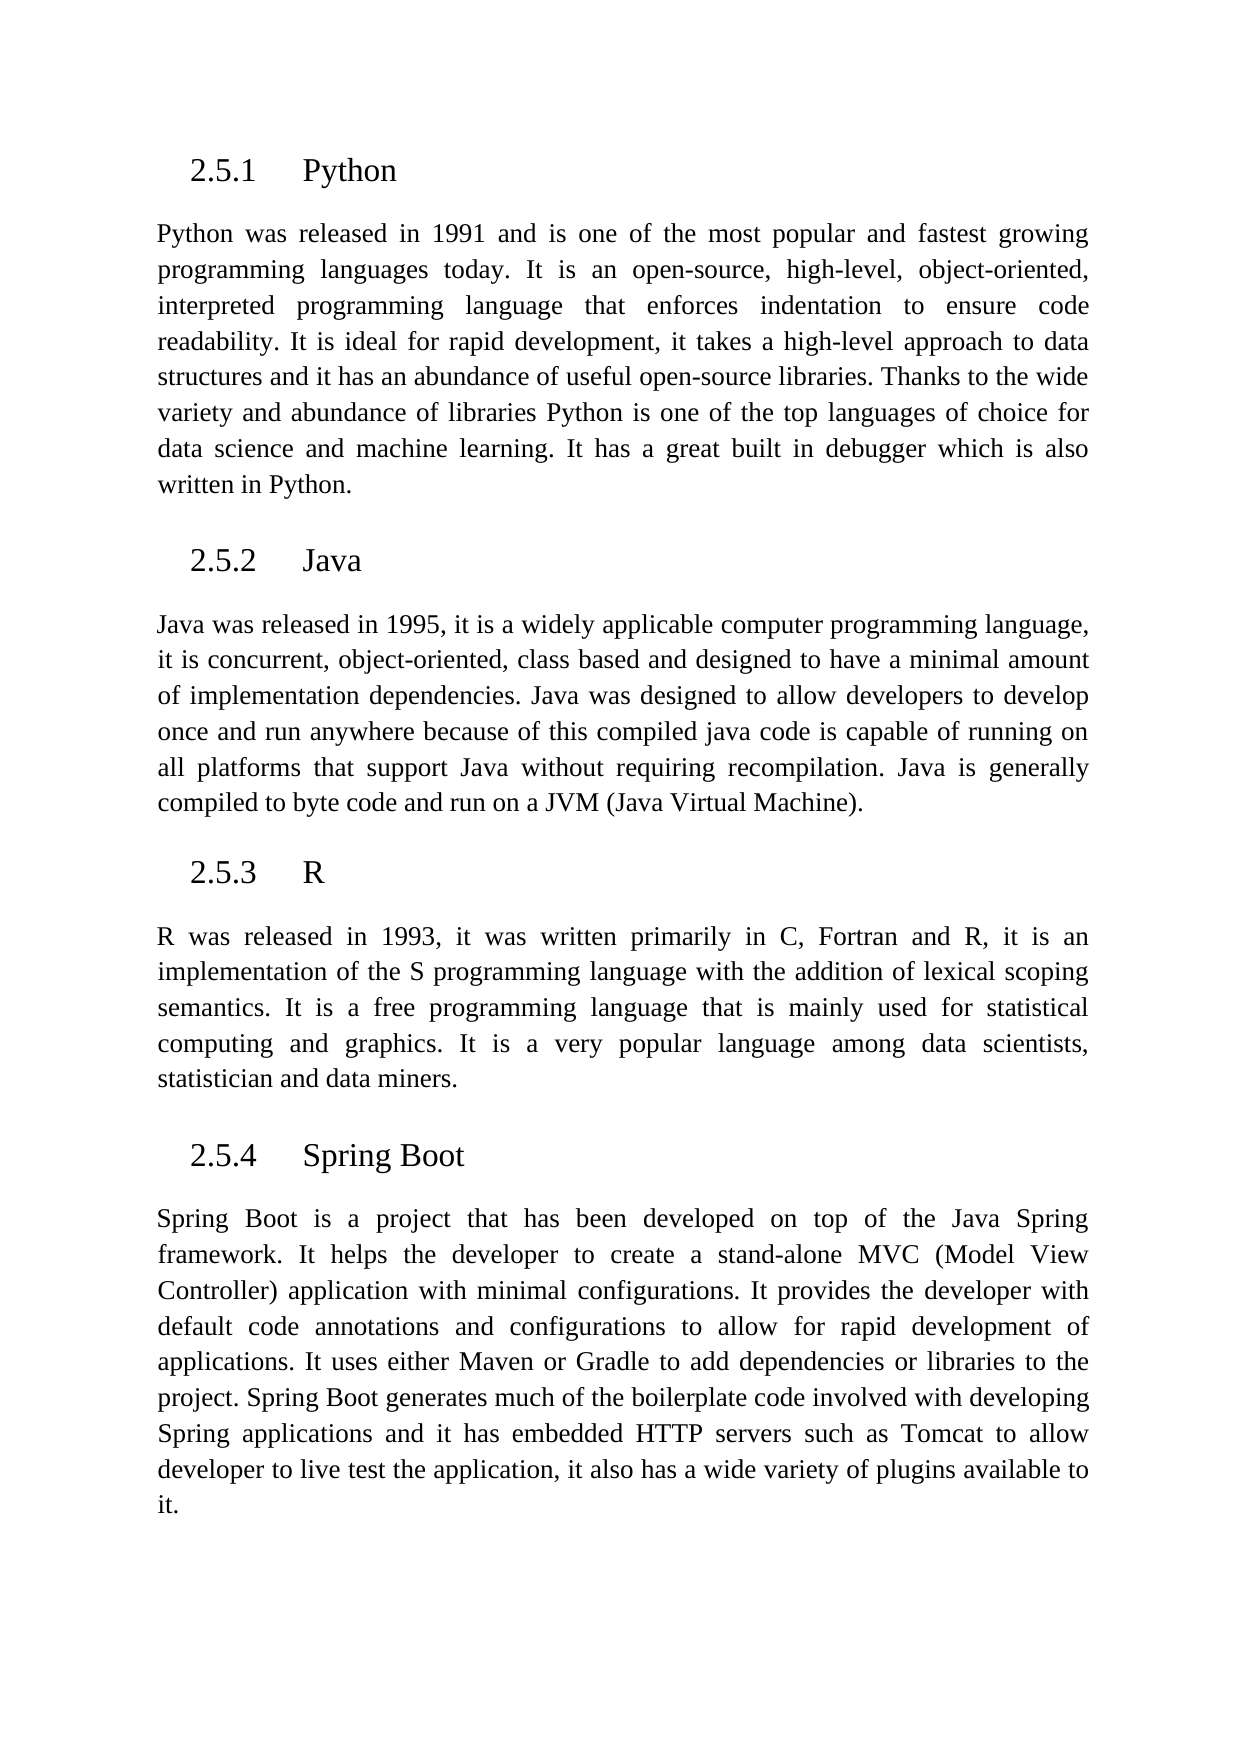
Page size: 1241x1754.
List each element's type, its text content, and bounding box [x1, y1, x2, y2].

subtitle Python [190, 150, 1090, 188]
text Python was released in 1991 and is one of the most popular and fastest growing programming languages today. It is an open-source, high-level, object-oriented, interpreted programming language that enforces indentation to ensure code readability. It is ideal for rapid development, it takes a high-level approach to data structures and it has an abundance of useful open-source libraries. Thanks to the wide variety and abundance of libraries Python is one of the top languages of choice for data science and machine learning. It has a great built in debugger which is also written in Python. [156, 218, 1090, 499]
subtitle Spring Boot [190, 1135, 1090, 1173]
text Java was released in 1995, it is a widely applicable computer programming language, it is concurrent, object-oriented, class based and designed to have a minimal amount of implementation dependencies. Java was designed to allow developers to develop once and run anywhere because of this compiled java code is capable of running on all platforms that support Java without requiring recompilation. Java is generally compiled to byte code and run on a JVM (Java Virtual Machine). [156, 608, 1090, 818]
text R was released in 1993, it was written primarily in C, Fortran and R, it is an implementation of the S programming language with the addition of lexical scoping semantics. It is a free programming language that is mainly used for statistical computing and graphics. It is a very popular language among data scientists, statistician and data miners. [156, 919, 1090, 1094]
text Spring Boot is a project that has been developed on top of the Java Spring framework. It helps the developer to create a stand-alone MVC (Model View Controller) application with minimal configurations. It provides the developer with default code annotations and configurations to allow for rapid development of applications. It uses either Maven or Gradle to add dependencies or libraries to the project. Spring Boot generates much of the boilerplate code involved with developing Spring applications and it has embedded HTTP servers such as Tomcat to allow developer to live test the application, it also has a wide variety of plugins available to it. [156, 1203, 1090, 1519]
subtitle R [190, 852, 1090, 890]
subtitle Java [190, 540, 1090, 578]
